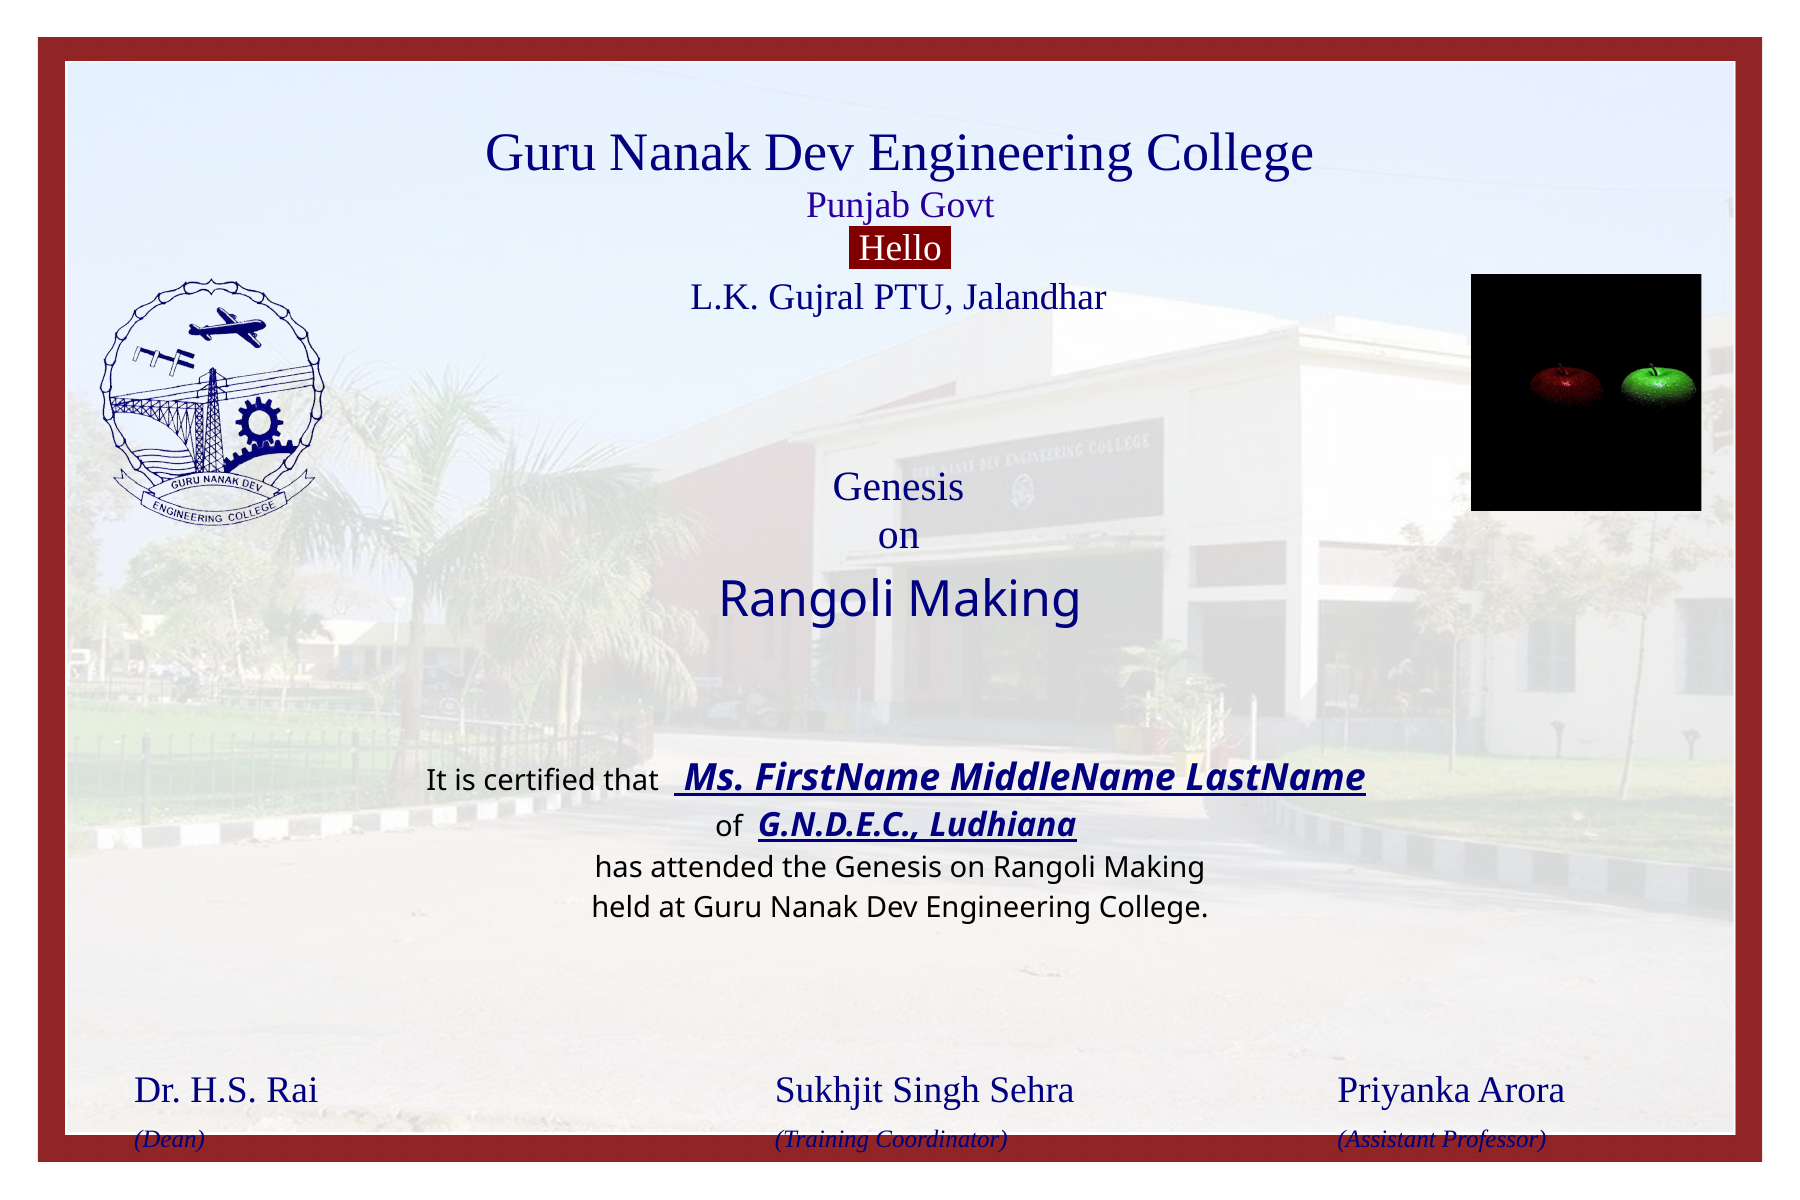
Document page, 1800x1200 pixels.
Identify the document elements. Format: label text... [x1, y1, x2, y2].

table_header Dr. H.S. Rai [128, 1062, 769, 1118]
table_header Sukhjit Singh Sehra [769, 1062, 1331, 1118]
text It is certified that Ms. FirstName MiddleName LastName [38, 750, 1762, 801]
table_cell (Training Coordinator) [769, 1118, 1331, 1158]
table_header [95, 275, 332, 563]
text Hello [38, 226, 1762, 269]
table_header [1465, 269, 1702, 563]
text held at Guru Nanak Dev Engineering College. [38, 886, 1762, 926]
text Rangoli Making [38, 563, 1762, 631]
text Guru Nanak Dev Engineering College [38, 120, 1762, 182]
text has attended the Genesis on Rangoli Making [38, 846, 1762, 886]
text of G.N.D.E.C., Ludhiana [38, 801, 1762, 846]
table_header [95, 269, 332, 274]
picture [37, 37, 1763, 1162]
table_header L.K. Gujral PTU, Jalandhar Genesis on [332, 269, 1465, 563]
table_cell (Dean) [128, 1118, 769, 1158]
text Punjab Govt [38, 182, 1762, 226]
table_cell (Assistant Professor) [1331, 1118, 1683, 1158]
table_header Priyanka Arora [1331, 1062, 1683, 1118]
